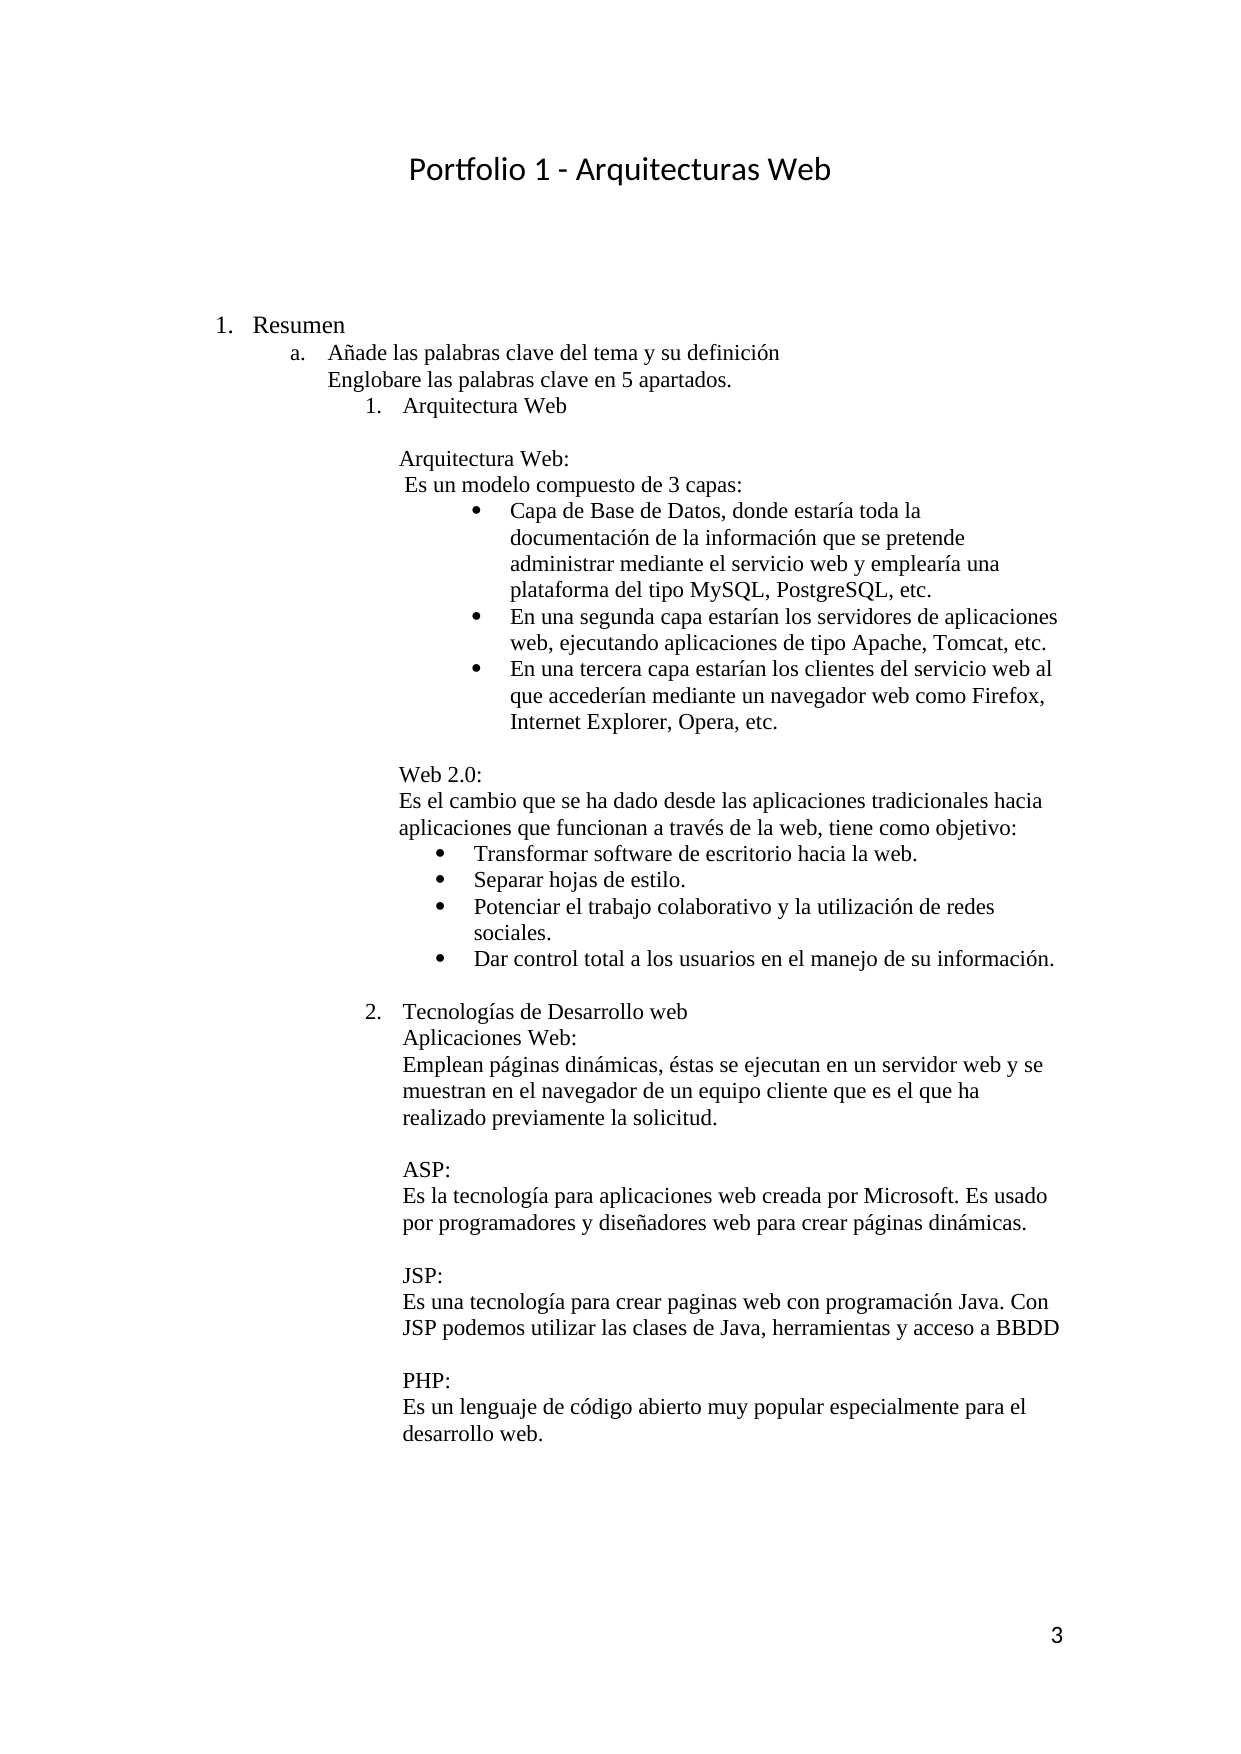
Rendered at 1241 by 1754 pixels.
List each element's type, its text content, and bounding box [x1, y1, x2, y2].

text Web 2.0: [398, 761, 1063, 787]
text Es el cambio que se ha dado desde las aplicaciones tradicionales hacia aplicaciones que funcionan a través de la web, tiene como objetivo: [398, 787, 1063, 840]
list En una segunda capa estarían los servidores de aplicaciones web, ejecutando aplicaciones de tipo Apache, Tomcat, etc. [472, 603, 1063, 656]
list Capa de Base de Datos, donde estaría toda la documentación de la información que se pretende administrar mediante el servicio web y emplearía una plataforma del tipo MySQL, PostgreSQL, etc. [472, 497, 1063, 603]
list Aplicaciones Web: [402, 1024, 1063, 1051]
list Emplean páginas dinámicas, éstas se ejecutan en un servidor web y se muestran en el navegador de un equipo cliente que es el que ha realizado previamente la solicitud. [402, 1051, 1063, 1130]
list Potenciar el trabajo colaborativo y la utilización de redes sociales. [436, 893, 1063, 945]
list En una tercera capa estarían los clientes del servicio web al que accederían mediante un navegador web como Firefox, Internet Explorer, Opera, etc. [472, 656, 1063, 734]
list Englobare las palabras clave en 5 apartados. [327, 366, 1063, 392]
list ASP: [402, 1156, 1063, 1183]
list Es la tecnología para aplicaciones web creada por Microsoft. Es usado por programadores y diseñadores web para crear páginas dinámicas. [402, 1183, 1063, 1235]
list Dar control total a los usuarios en el manejo de su información. [436, 945, 1063, 972]
list Es una tecnología para crear paginas web con programación Java. Con JSP podemos utilizar las clases de Java, herramientas y acceso a BBDD [402, 1288, 1063, 1341]
list Añade las palabras clave del tema y su definición [290, 339, 1063, 366]
text Arquitectura Web: [398, 445, 1063, 471]
list Es un lenguaje de código abierto muy popular especialmente para el desarrollo web. [402, 1393, 1063, 1446]
list Resumen [215, 311, 1063, 339]
list Transformar software de escritorio hacia la web. [436, 840, 1063, 866]
list PHP: [402, 1367, 1063, 1393]
list JSP: [402, 1262, 1063, 1288]
text Es un modelo compuesto de 3 capas: [398, 471, 1063, 497]
text Portfolio 1 - Arquitecturas Web [177, 148, 1063, 188]
list Arquitectura Web [365, 392, 1063, 418]
list Separar hojas de estilo. [436, 866, 1063, 893]
list Tecnologías de Desarrollo web [365, 998, 1063, 1024]
